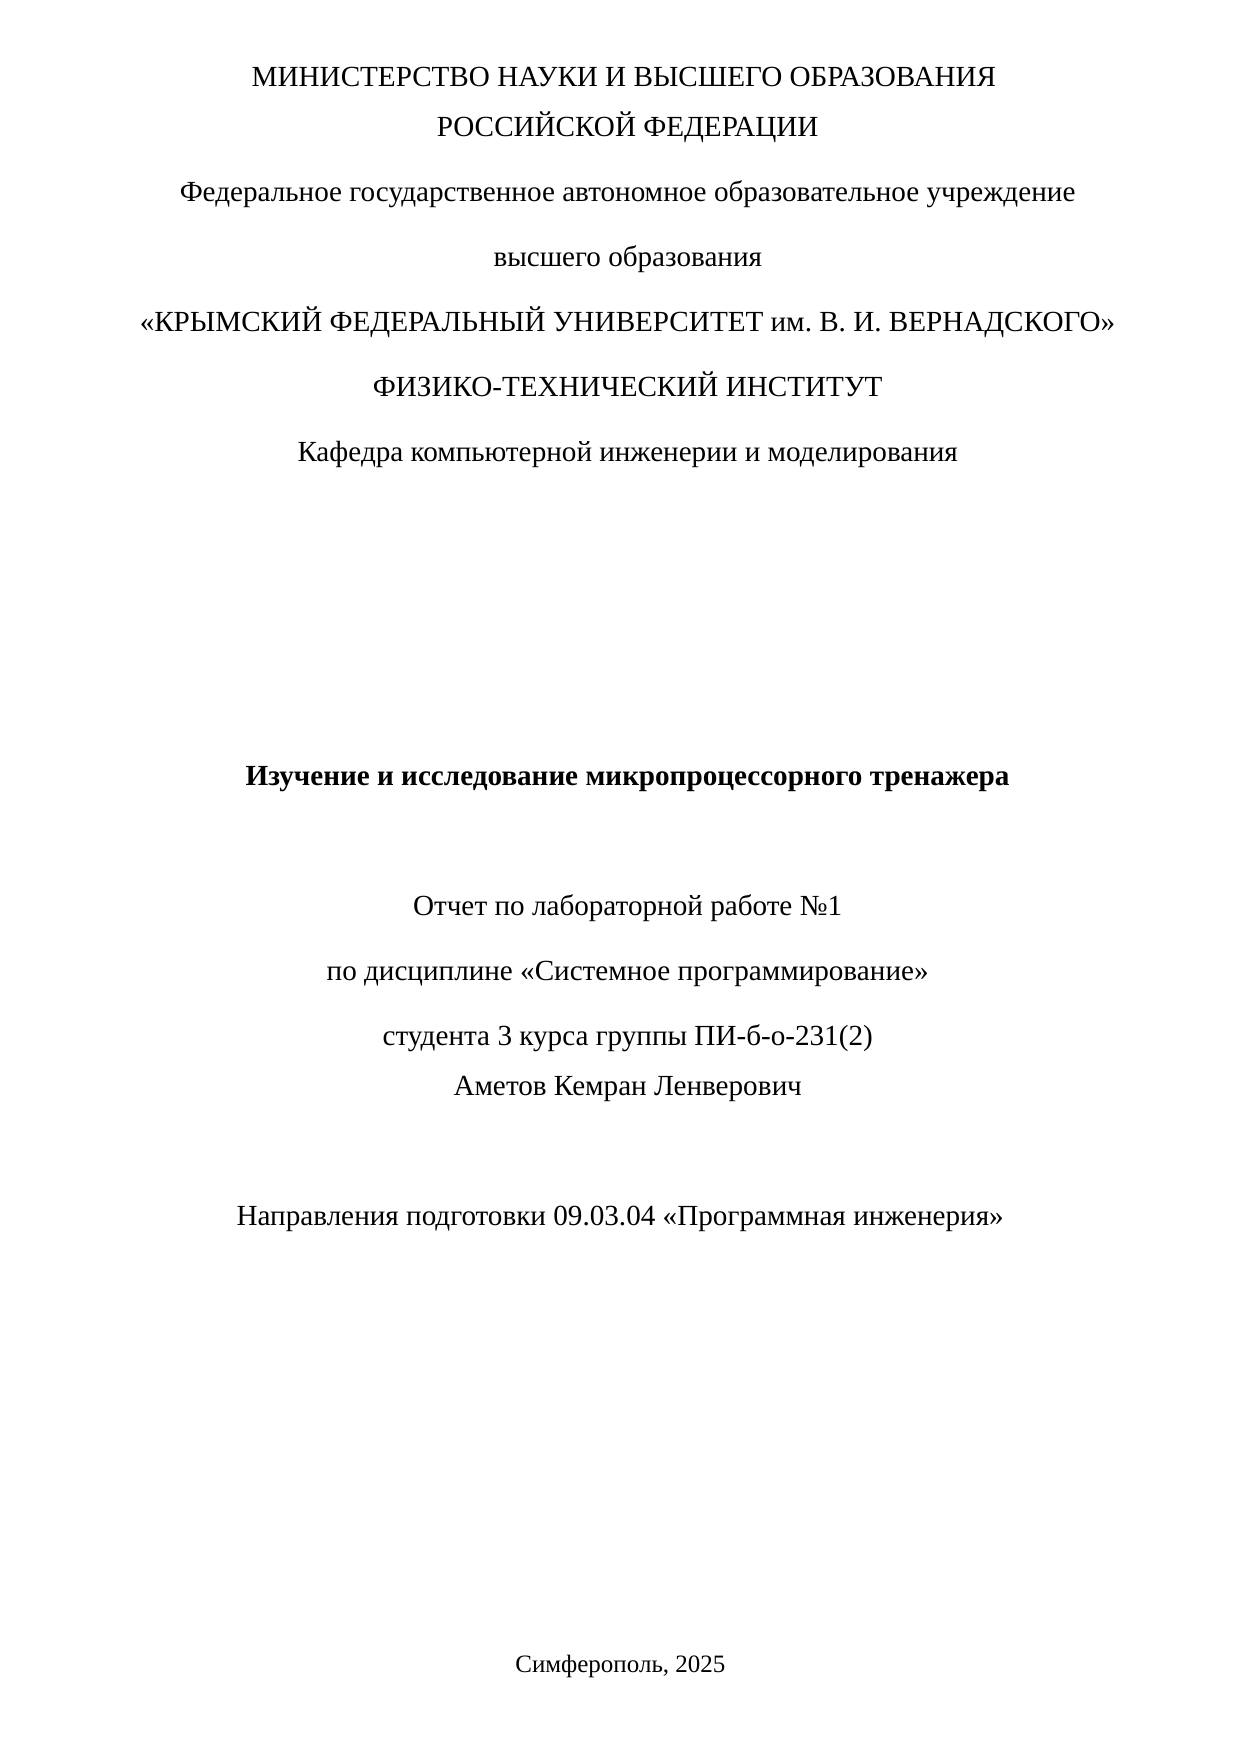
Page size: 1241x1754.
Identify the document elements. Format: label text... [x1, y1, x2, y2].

text Федеральное государственное автономное образовательное учреждение [59, 174, 1196, 208]
text высшего образования [59, 239, 1196, 273]
text Кафедра компьютерной инженерии и моделирования [59, 434, 1196, 467]
text «КРЫМСКИЙ ФЕДЕРАЛЬНЫЙ УНИВЕРСИТЕТ им. В. И. ВЕРНАДСКОГО» [59, 304, 1196, 338]
text студента 3 курса группы ПИ-б-о-231(2) Аметов Кемран Ленверович [59, 1018, 1196, 1102]
text Симферополь, 2025 [59, 1649, 1181, 1677]
text Отчет по лабораторной работе №1 [59, 888, 1196, 922]
text МИНИСТЕРСТВО НАУКИ И ВЫСШЕГО ОБРАЗОВАНИЯ РОССИЙСКОЙ ФЕДЕРАЦИИ [59, 59, 1196, 143]
text по дисциплине «Системное программирование» [59, 953, 1196, 987]
text ФИЗИКО-ТЕХНИЧЕСКИЙ ИНСТИТУТ [59, 369, 1196, 402]
text Направления подготовки 09.03.04 «Программная инженерия» [59, 1198, 1181, 1275]
text Изучение и исследование микропроцессорного тренажера [59, 758, 1196, 792]
